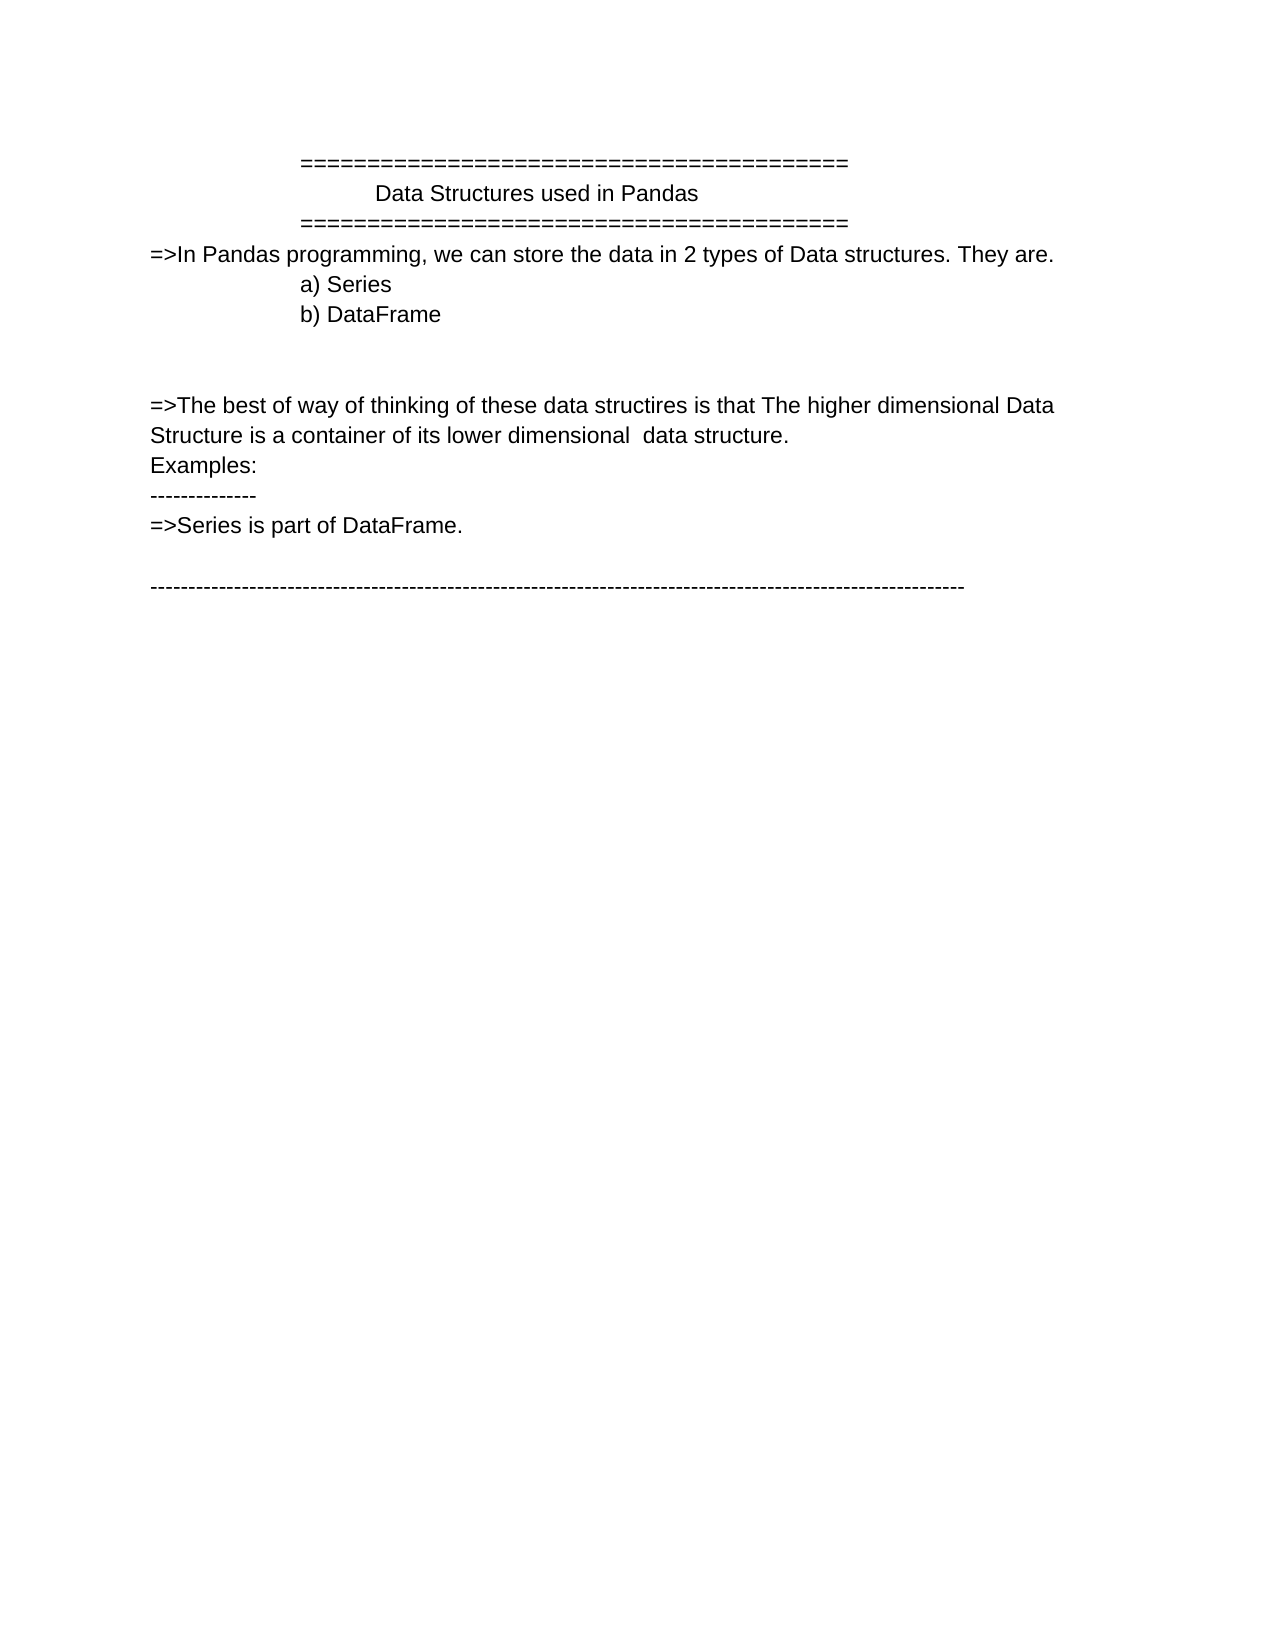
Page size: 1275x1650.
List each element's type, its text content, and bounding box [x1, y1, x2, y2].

text =>In Pandas programming, we can store the data in 2 types of Data structures. They are. [150, 241, 1125, 267]
text ========================================= [150, 210, 1125, 237]
text a) Series [150, 271, 1125, 297]
text =>Series is part of DataFrame. [150, 512, 1125, 539]
text ----------------------------------------------------------------------------------------------------------- [150, 573, 1125, 599]
text Data Structures used in Pandas [150, 180, 1125, 207]
text ========================================= [150, 150, 1125, 176]
text Examples: [150, 452, 1125, 478]
text =>The best of way of thinking of these data structires is that The higher dimensional Data Structure is a container of its lower dimensional data structure. [150, 392, 1125, 448]
text -------------- [150, 482, 1125, 509]
text b) DataFrame [150, 301, 1125, 327]
